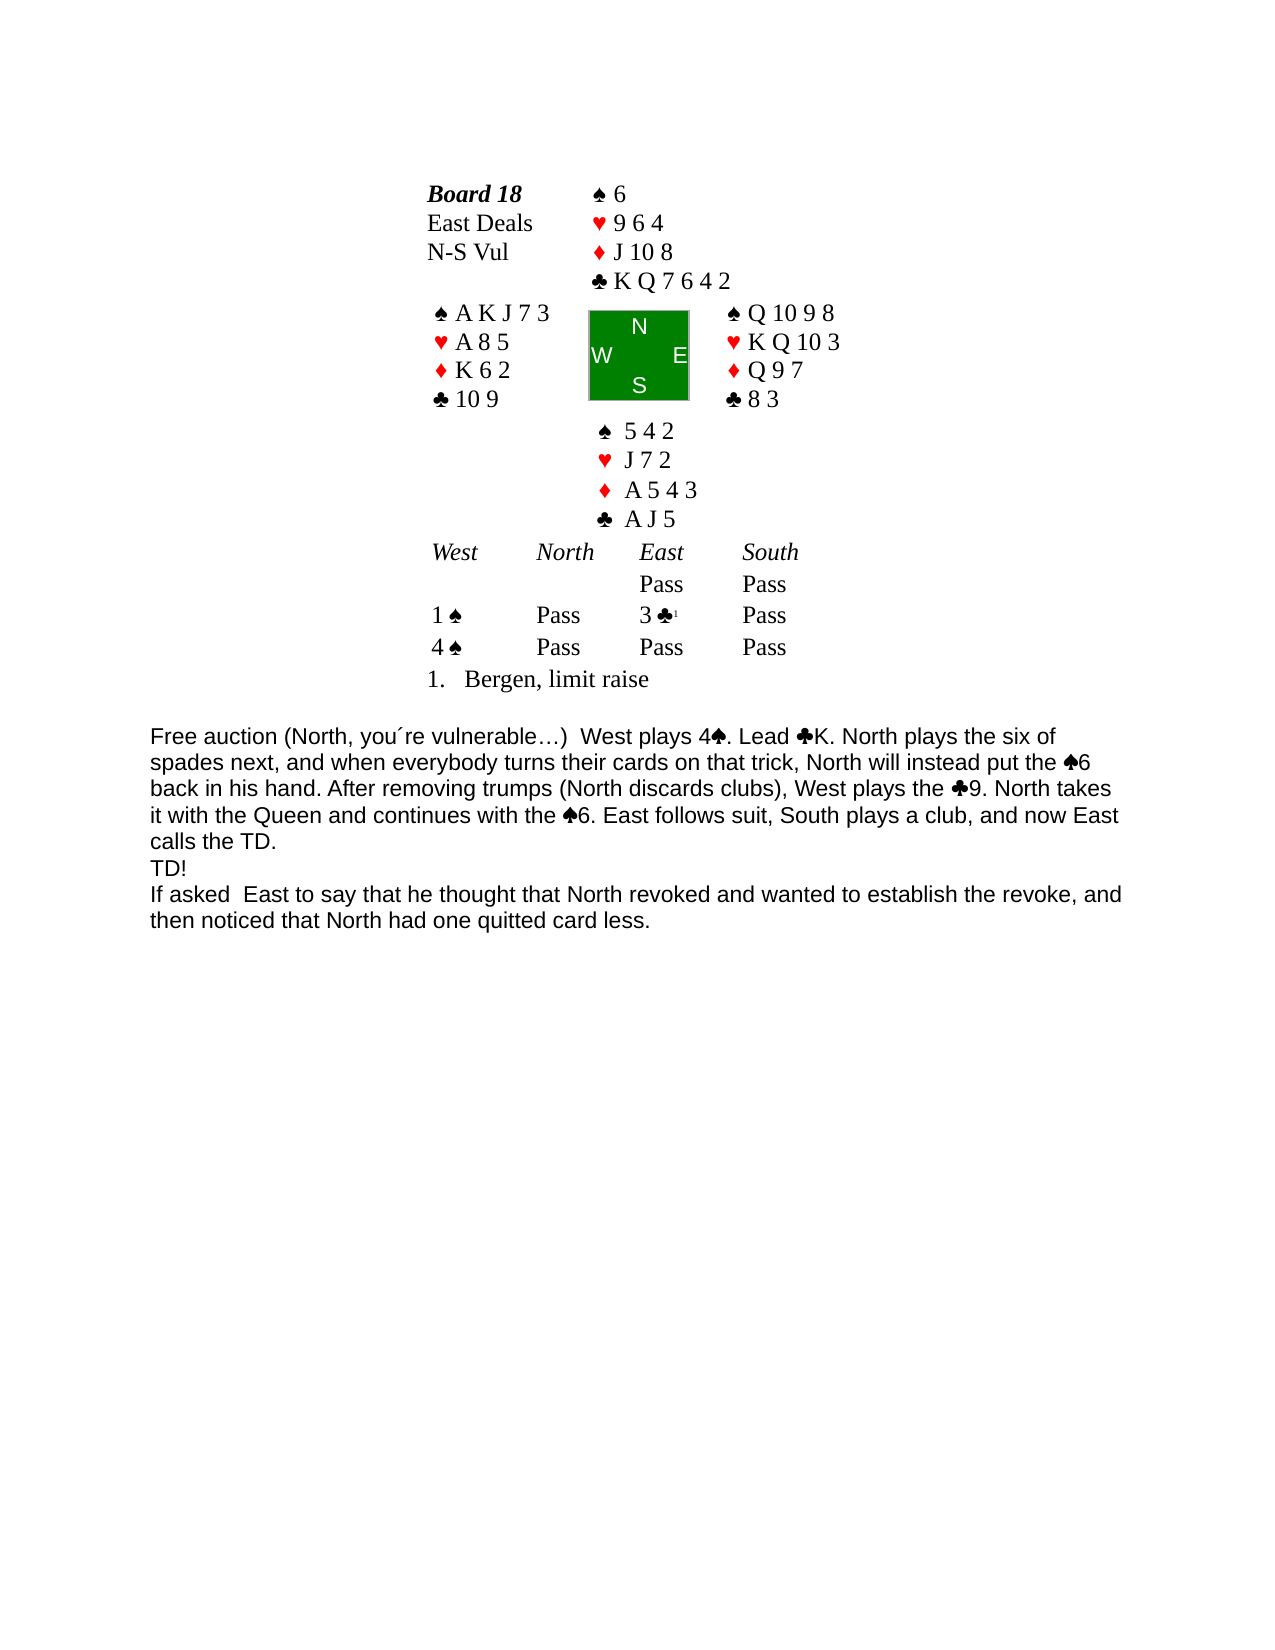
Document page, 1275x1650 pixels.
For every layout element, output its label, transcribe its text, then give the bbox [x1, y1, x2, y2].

table_cell [585, 415, 850, 535]
table_cell ♥ [429, 327, 453, 355]
table_cell Pass [741, 567, 845, 599]
text Free auction (North, you´re vulnerable…) West plays 4. Lead K. North plays the six of spades next, and when everybody turns their cards on that trick, North will instead put the 6 back in his hand. After removing trumps (North discards clubs), West plays the 9. North takes it with the Queen and continues with the 6. East follows suit, South plays a club, and now East calls the TD. [150, 723, 1125, 854]
table_header ♠ [587, 180, 612, 208]
table_cell 3 ♣1 [638, 599, 741, 631]
table_header A K J 7 3 [453, 298, 552, 327]
table_cell Pass [638, 631, 741, 663]
table_cell A 8 5 [453, 327, 552, 355]
table_header South [741, 535, 845, 567]
table_header Board 18 East Deals N-S Vul [425, 178, 585, 296]
table_cell J 10 8 [612, 237, 732, 266]
table_cell Pass [638, 567, 741, 599]
table_cell [642, 341, 650, 370]
table_cell Q 9 7 [746, 355, 842, 384]
table_cell ♥ [587, 445, 623, 475]
table_cell E [650, 341, 688, 370]
table_cell [430, 567, 534, 599]
table_header [585, 178, 850, 296]
table_header [695, 298, 719, 413]
table_cell ♥ [587, 208, 612, 237]
table_header East [638, 535, 741, 567]
table_cell ♦ [721, 355, 746, 384]
table_cell J 7 2 [623, 445, 707, 475]
table_header [554, 298, 579, 413]
table_cell A 5 4 3 [623, 475, 707, 504]
table_cell A J 5 [623, 504, 707, 534]
table_cell 9 6 4 [612, 208, 732, 237]
table_cell ♣ [429, 384, 453, 413]
table_cell [693, 296, 850, 414]
table_cell S [590, 370, 688, 399]
table_header 6 [612, 180, 732, 208]
table_cell 8 3 [746, 384, 842, 413]
table_cell 4 ♠ [430, 631, 534, 663]
text If asked East to say that he thought that North revoked and wanted to establish the revoke, and then noticed that North had one quitted card less. [150, 881, 1125, 933]
table_cell ♥ [721, 327, 746, 355]
table_cell Pass [741, 599, 845, 631]
table_cell Pass [534, 599, 637, 631]
table_cell [425, 415, 585, 535]
table_header ♠ [429, 298, 453, 327]
table_cell K Q 7 6 4 2 [612, 266, 732, 294]
table_cell Pass [534, 631, 637, 663]
table_header Q 10 9 8 [746, 298, 842, 327]
table_header N [590, 311, 688, 341]
table_cell 10 9 [453, 384, 552, 413]
table_cell ♦ [429, 355, 453, 384]
table_cell ♦ [587, 237, 612, 266]
table_header Bergen, limit raise [388, 663, 887, 695]
table_header West [430, 535, 534, 567]
table_cell [425, 296, 585, 414]
table_cell Pass [741, 631, 845, 663]
text TD! [150, 854, 1125, 881]
table_header 5 4 2 [623, 416, 707, 445]
table_header North [534, 535, 637, 567]
table_header ♠ [587, 416, 623, 445]
table_cell K 6 2 [453, 355, 552, 384]
table_header ♠ [721, 298, 746, 327]
table_cell ♦ [587, 475, 623, 504]
table_cell ♣ [721, 384, 746, 413]
table_cell 1 ♠ [430, 599, 534, 631]
table_cell [585, 296, 693, 414]
table_cell ♣ [587, 504, 623, 534]
table_cell ♣ [587, 266, 612, 294]
table_cell K Q 10 3 [746, 327, 842, 355]
table_cell W [590, 341, 642, 370]
table_cell [534, 567, 637, 599]
